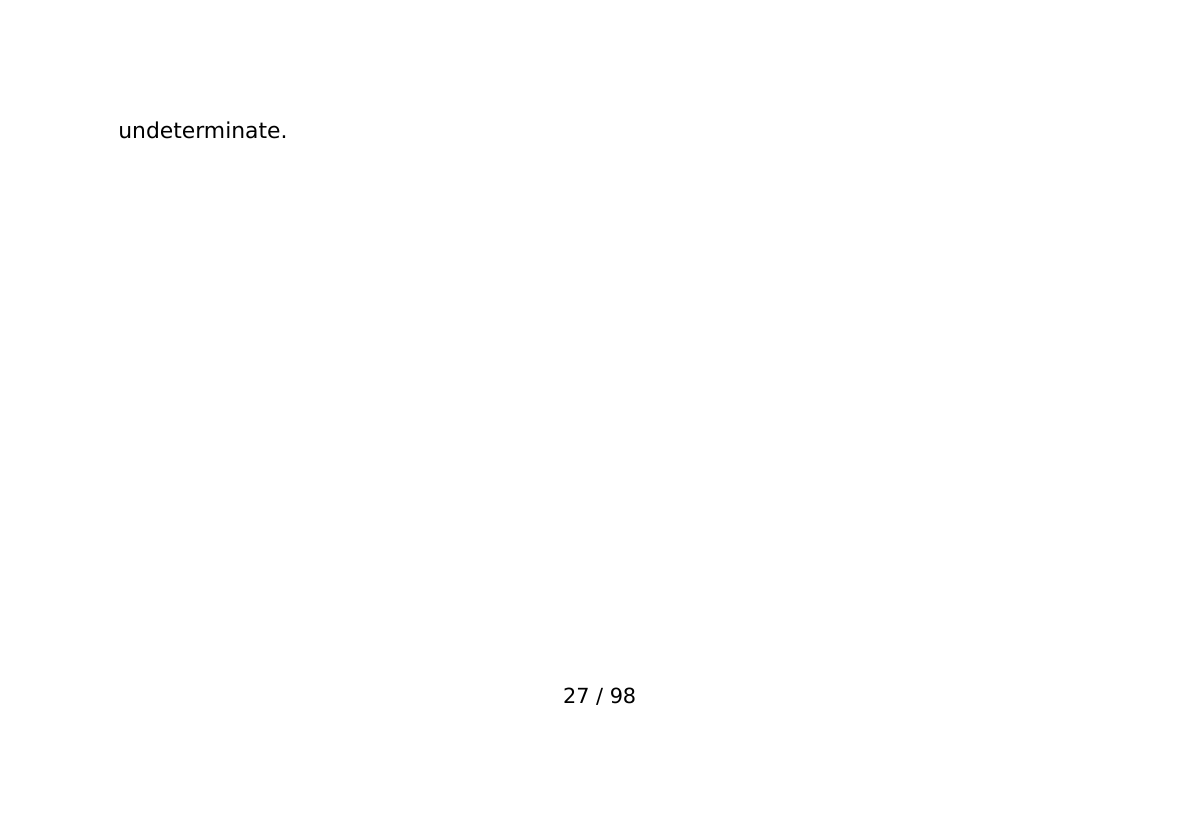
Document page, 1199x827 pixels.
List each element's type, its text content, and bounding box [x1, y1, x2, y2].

text undeterminate. [118, 118, 1081, 144]
